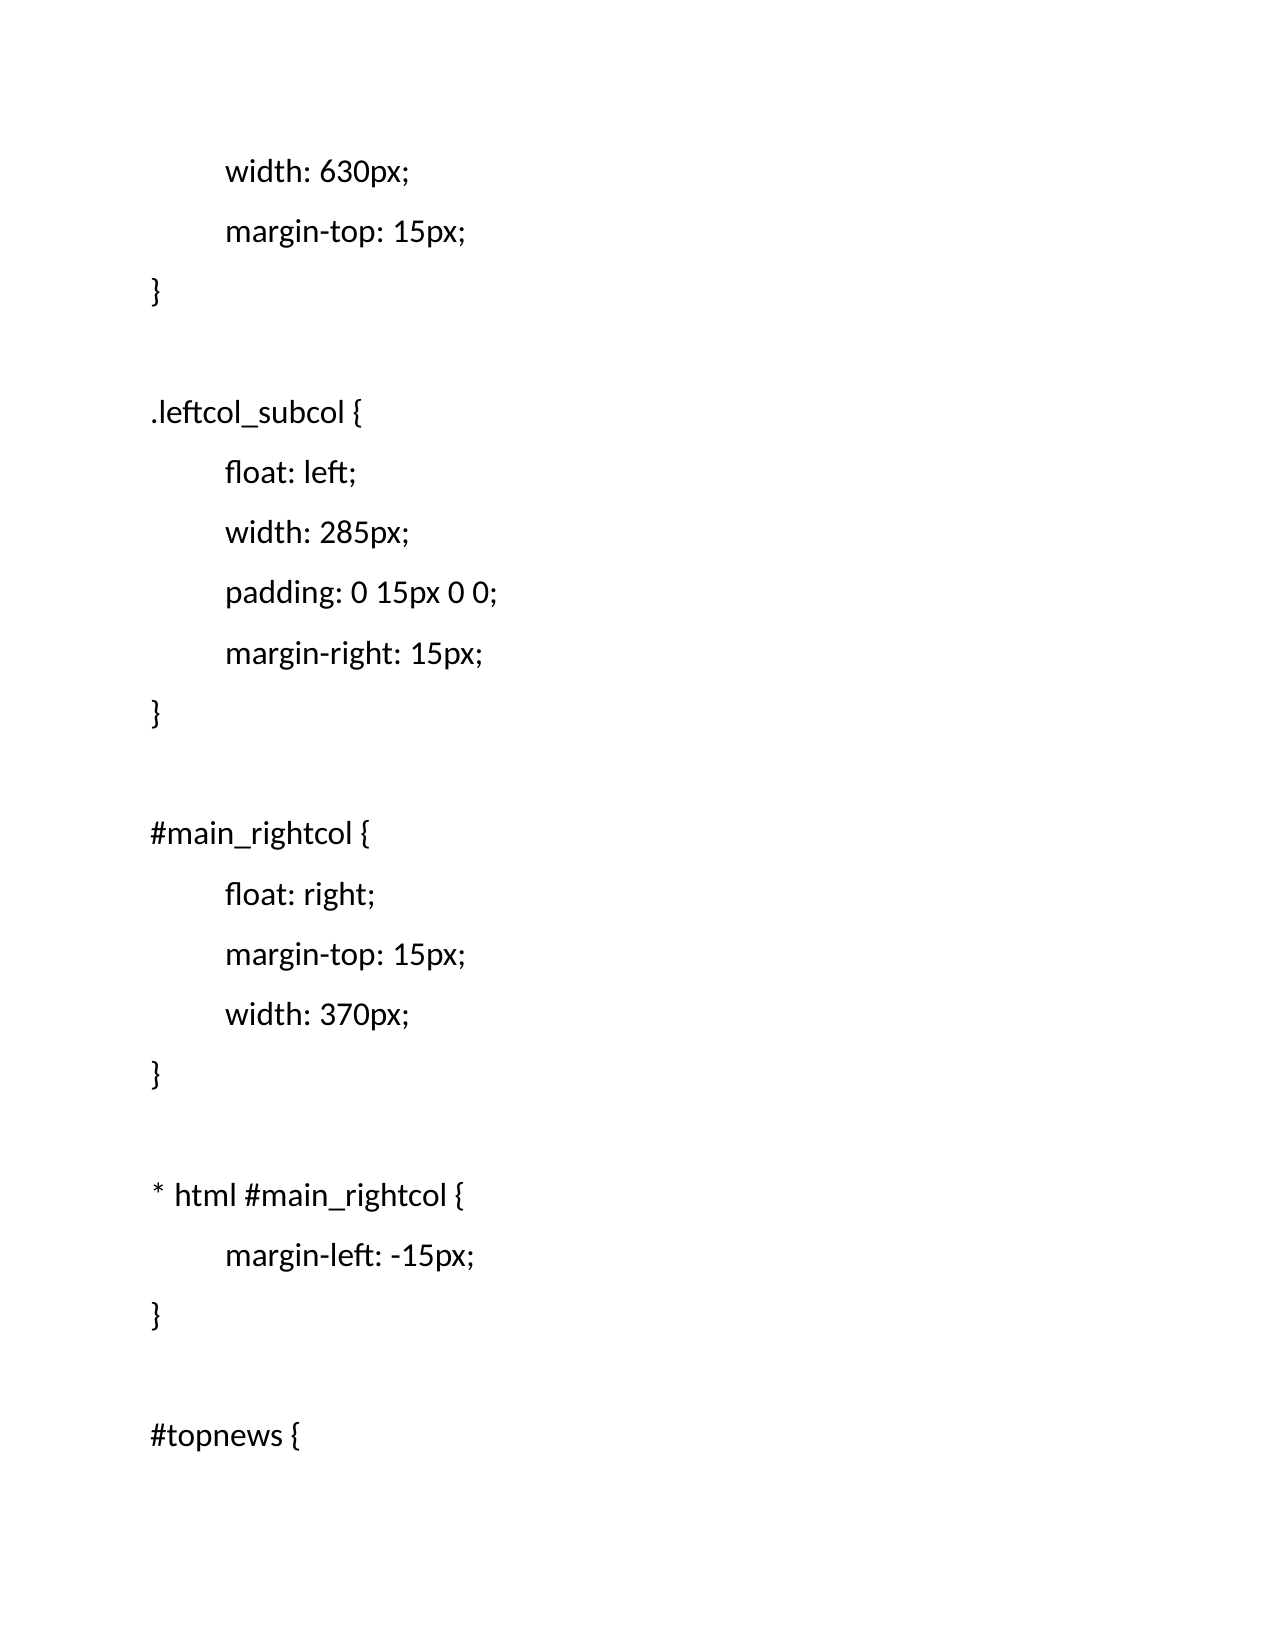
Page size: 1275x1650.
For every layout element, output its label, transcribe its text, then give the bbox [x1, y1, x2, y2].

text margin-top: 15px; [150, 933, 1125, 973]
text } [150, 1053, 1125, 1094]
text } [150, 270, 1125, 311]
text #main_rightcol { [150, 812, 1125, 853]
text } [150, 1294, 1125, 1335]
text #topnews { [150, 1414, 1125, 1455]
text width: 370px; [150, 993, 1125, 1034]
text float: right; [150, 872, 1125, 913]
text float: left; [150, 451, 1125, 492]
text margin-right: 15px; [150, 632, 1125, 672]
text } [150, 692, 1125, 733]
text width: 285px; [150, 511, 1125, 552]
text width: 630px; [150, 150, 1125, 191]
text .leftcol_subcol { [150, 391, 1125, 432]
text margin-top: 15px; [150, 210, 1125, 251]
text margin-left: -15px; [150, 1234, 1125, 1274]
text padding: 0 15px 0 0; [150, 571, 1125, 612]
text * html #main_rightcol { [150, 1173, 1125, 1214]
